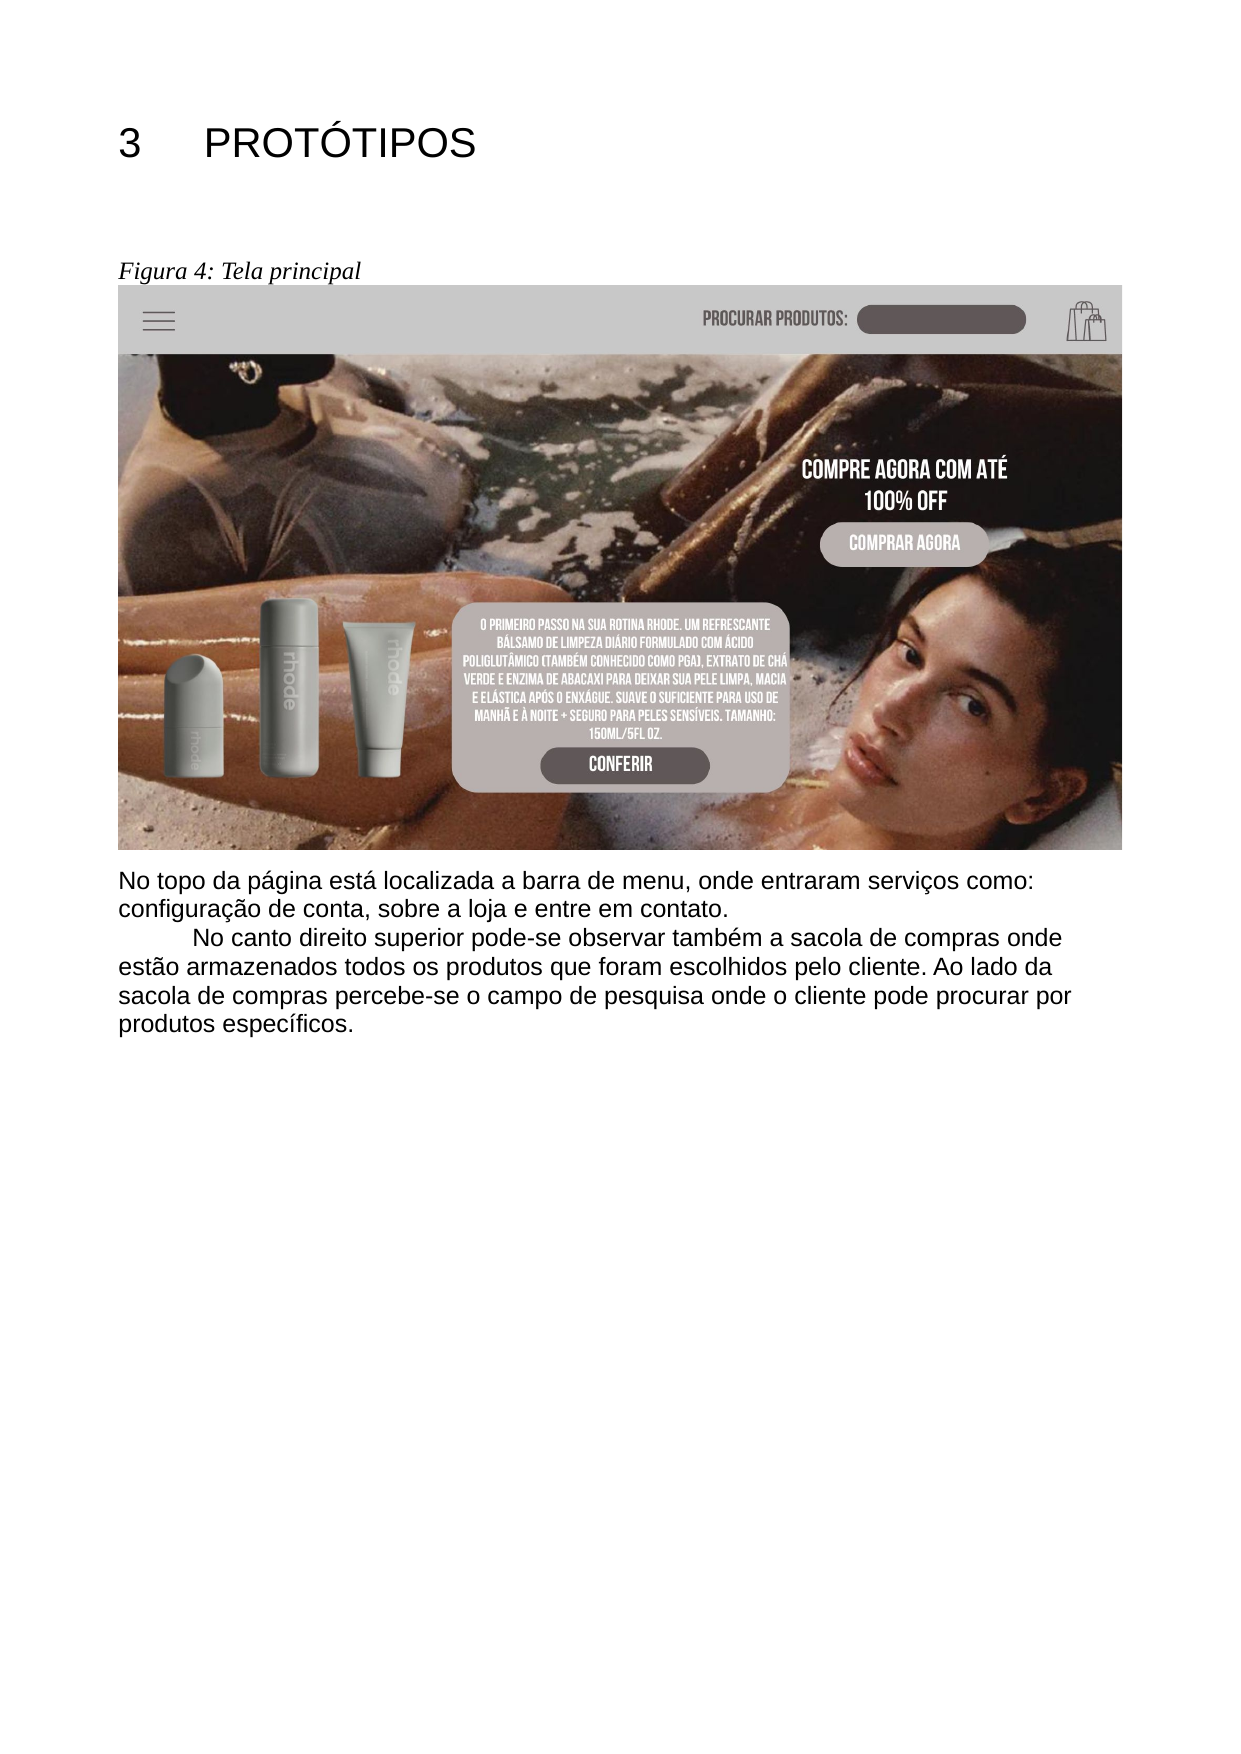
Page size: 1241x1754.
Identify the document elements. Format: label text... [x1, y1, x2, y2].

text No canto direito superior pode-se observar também a sacola de compras onde estão armazenados todos os produtos que foram escolhidos pelo cliente. Ao lado da sacola de compras percebe-se o campo de pesquisa onde o cliente pode procurar por produtos específicos. [118, 923, 1122, 1038]
text No topo da página está localizada a barra de menu, onde entraram serviços como: configuração de conta, sobre a loja e entre em contato. [118, 866, 1122, 923]
picture [118, 285, 1123, 850]
subtitle PROTÓTIPOS [118, 118, 1122, 166]
text Figura 4: Tela principal [118, 256, 1122, 285]
